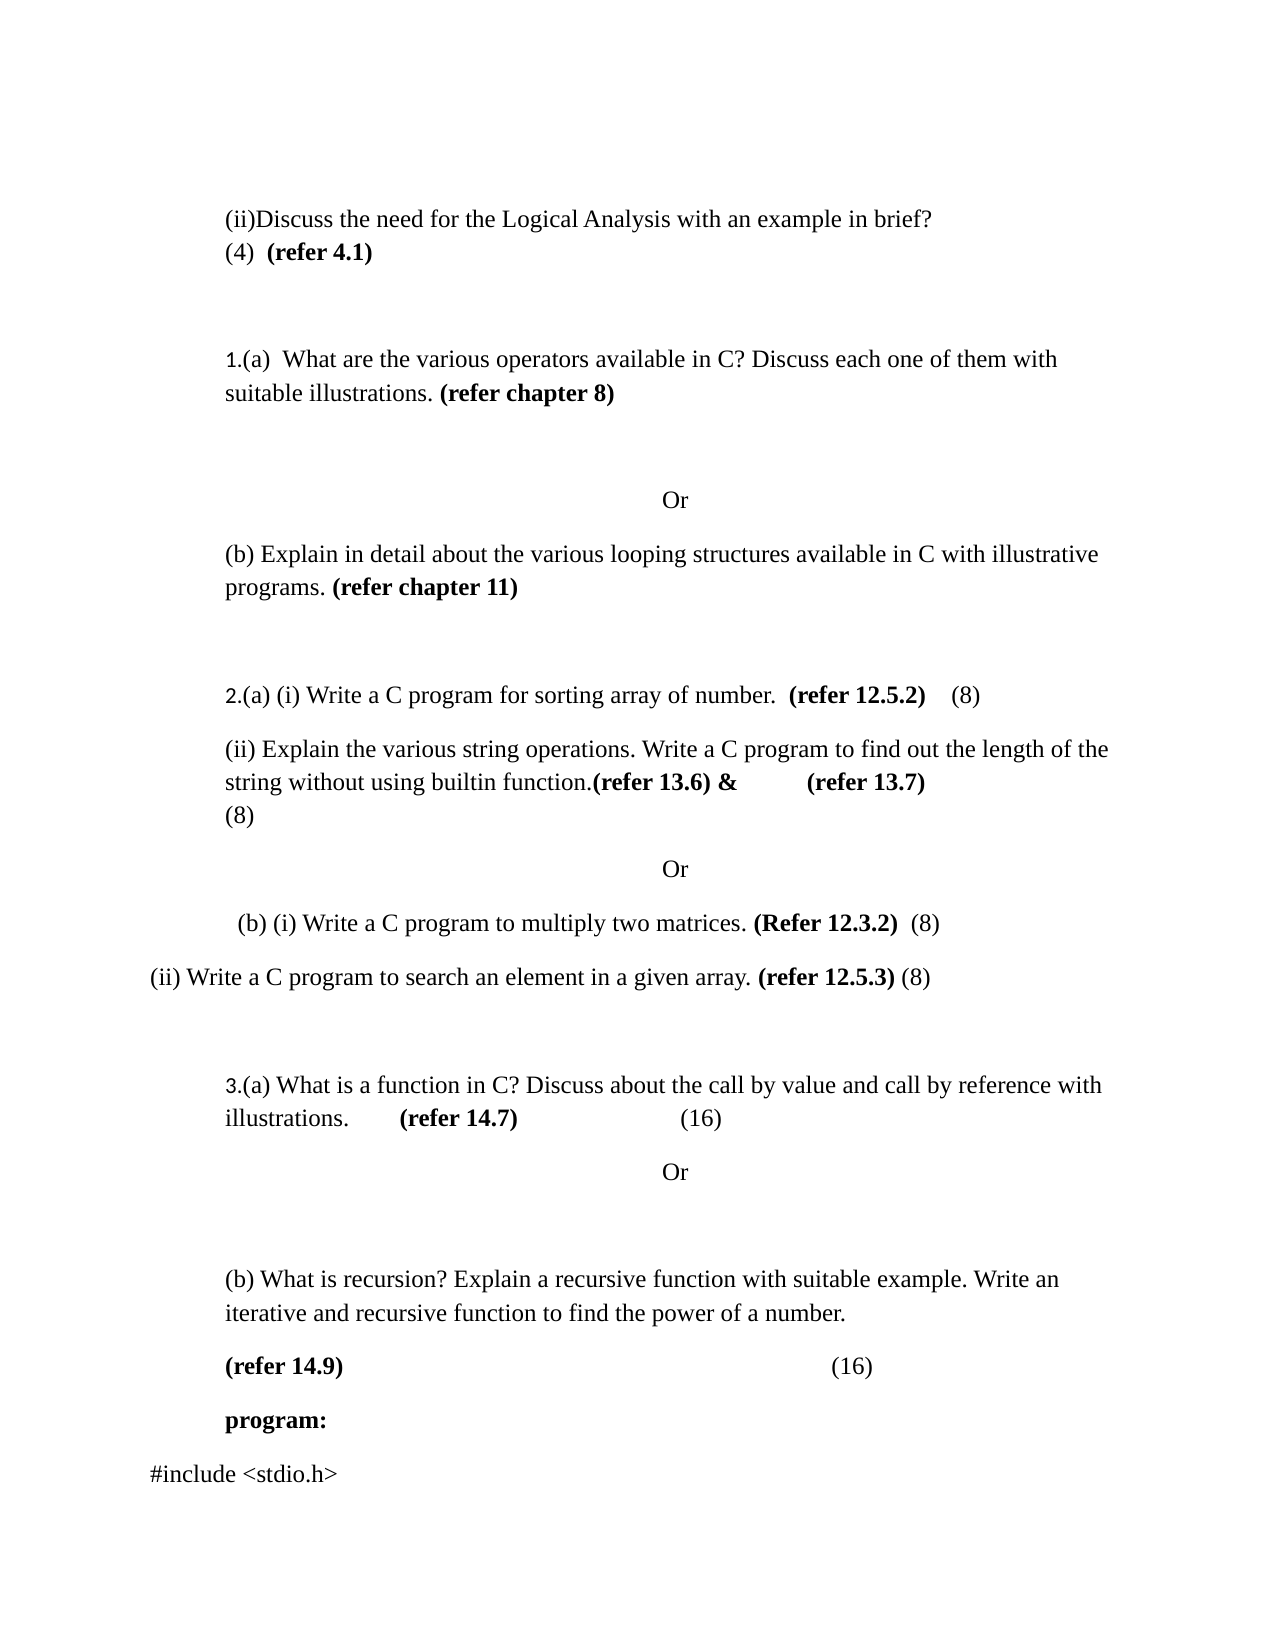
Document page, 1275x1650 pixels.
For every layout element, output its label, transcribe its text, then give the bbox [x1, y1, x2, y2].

list (b) What is recursion? Explain a recursive function with suitable example. Write an iterative and recursive function to find the power of a number. [225, 1264, 1125, 1326]
text Or [225, 854, 1125, 883]
list (refer 14.9) (16) [225, 1351, 1125, 1380]
list Or [225, 1157, 1125, 1186]
text (ii) Write a C program to search an element in a given array. (refer 12.5.3) (8) [150, 962, 1125, 991]
text #include <stdio.h> [150, 1459, 1125, 1488]
text (ii) Explain the various string operations. Write a C program to find out the length of the string without using builtin function.(refer 13.6) & (refer 13.7) (8) [225, 734, 1125, 829]
text (b) (i) Write a C program to multiply two matrices. (Refer 12.3.2) (8) [150, 908, 1125, 937]
text (b) Explain in detail about the various looping structures available in C with illustrative programs. (refer chapter 11) [225, 539, 1125, 601]
list (a) What are the various operators available in C? Discuss each one of them with suitable illustrations. (refer chapter 8) [225, 344, 1125, 407]
list Or [225, 486, 1125, 514]
list (a) What is a function in C? Discuss about the call by value and call by reference with illustrations. (refer 14.7) (16) [225, 1070, 1125, 1132]
list (ii)Discuss the need for the Logical Analysis with an example in brief? (4) (refer 4.1) [225, 204, 1125, 266]
list program: [225, 1405, 1125, 1434]
list (a) (i) Write a C program for sorting array of number. (refer 12.5.2) (8) [225, 680, 1125, 709]
